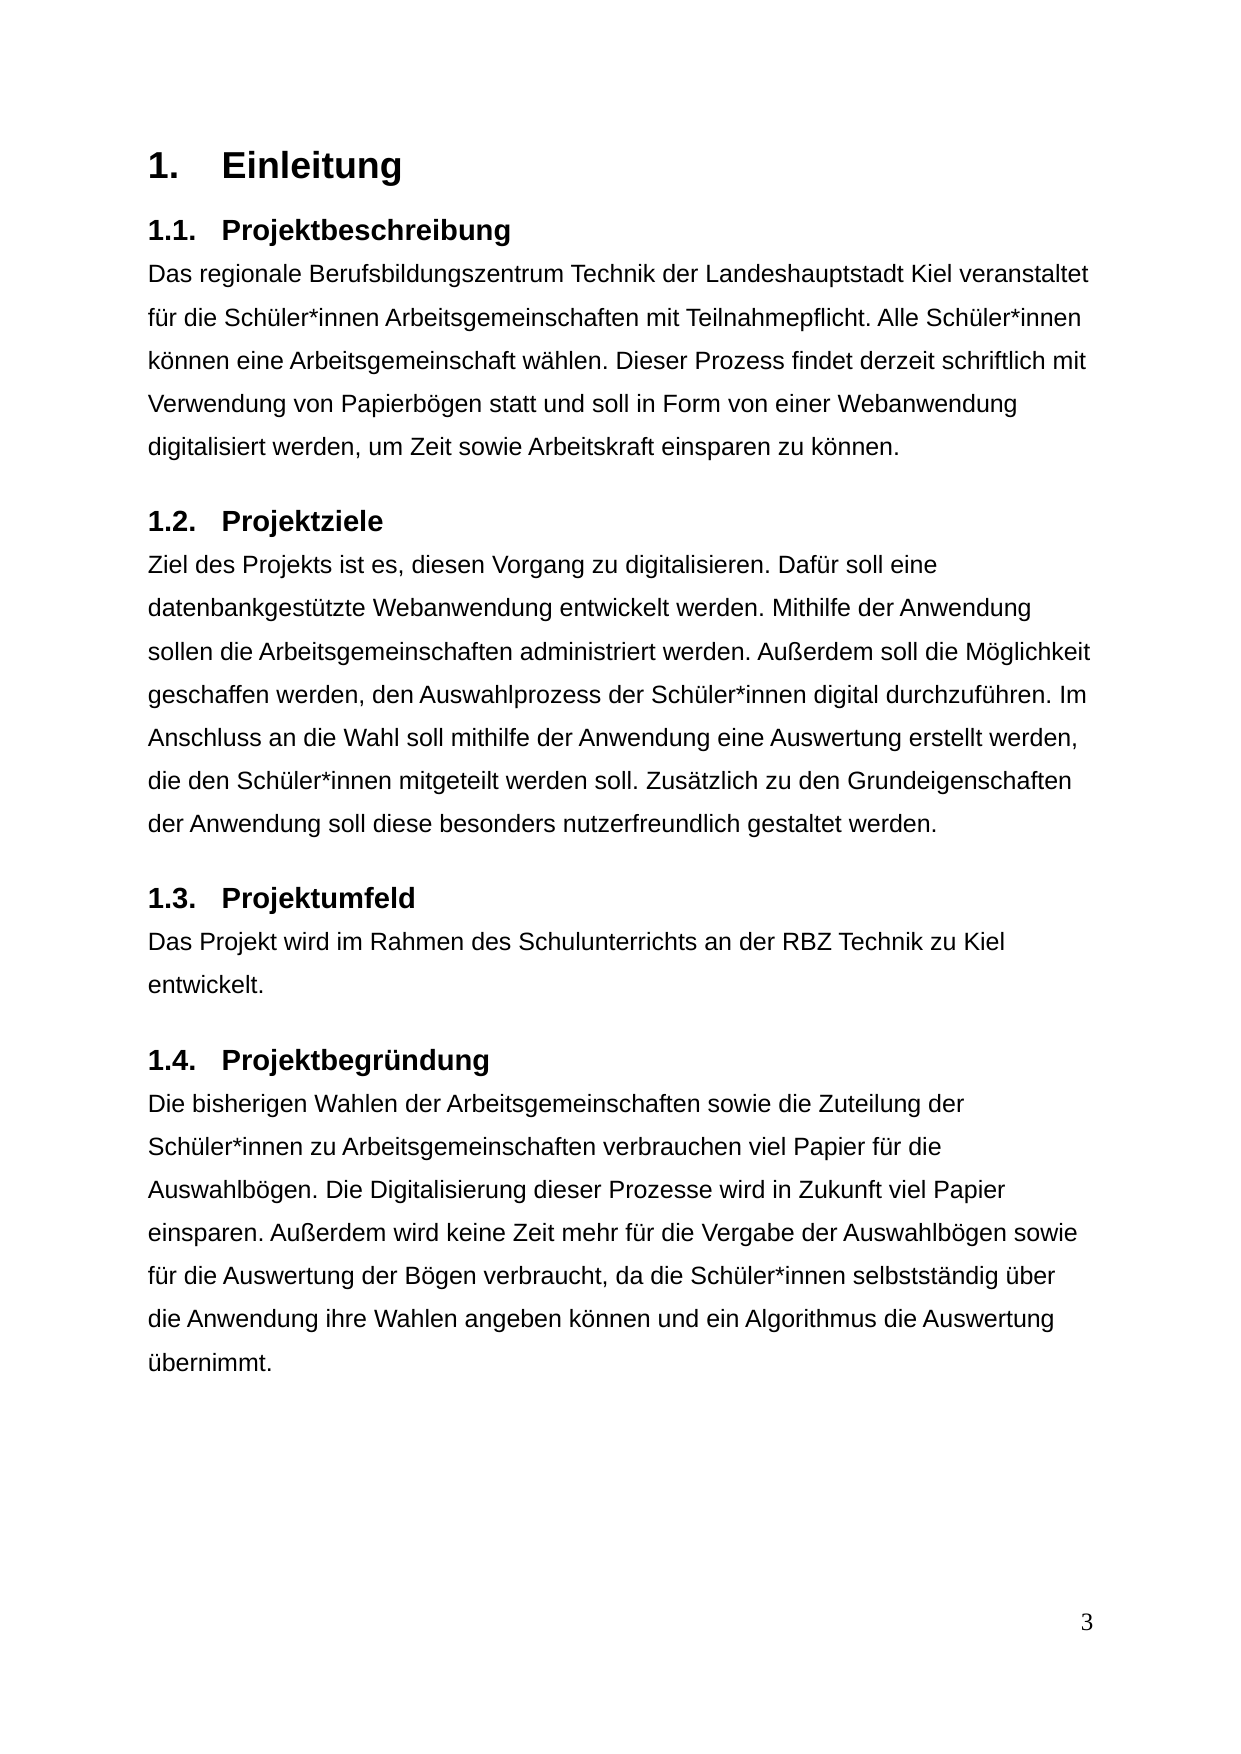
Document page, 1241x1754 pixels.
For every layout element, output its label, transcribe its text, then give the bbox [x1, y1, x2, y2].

subtitle Einleitung [148, 143, 1093, 186]
text Das regionale Berufsbildungszentrum Technik der Landeshauptstadt Kiel veranstaltet für die Schüler*innen Arbeitsgemeinschaften mit Teilnahmepflicht. Alle Schüler*innen können eine Arbeitsgemeinschaft wählen. Dieser Prozess findet derzeit schriftlich mit Verwendung von Papierbögen statt und soll in Form von einer Webanwendung digitalisiert werden, um Zeit sowie Arbeitskraft einsparen zu können. [148, 259, 1093, 461]
subtitle Projektumfeld [148, 881, 1093, 915]
subtitle Projektbeschreibung [148, 213, 1093, 247]
text Ziel des Projekts ist es, diesen Vorgang zu digitalisieren. Dafür soll eine datenbankgestützte Webanwendung entwickelt werden. Mithilfe der Anwendung sollen die Arbeitsgemeinschaften administriert werden. Außerdem soll die Möglichkeit geschaffen werden, den Auswahlprozess der Schüler*innen digital durchzuführen. Im Anschluss an die Wahl soll mithilfe der Anwendung eine Auswertung erstellt werden, die den Schüler*innen mitgeteilt werden soll. Zusätzlich zu den Grundeigenschaften der Anwendung soll diese besonders nutzerfreundlich gestaltet werden. [148, 550, 1093, 838]
text Das Projekt wird im Rahmen des Schulunterrichts an der RBZ Technik zu Kiel entwickelt. [148, 927, 1093, 999]
subtitle Projektziele [148, 504, 1093, 538]
subtitle Projektbegründung [148, 1043, 1093, 1076]
text Die bisherigen Wahlen der Arbeitsgemeinschaften sowie die Zuteilung der Schüler*innen zu Arbeitsgemeinschaften verbrauchen viel Papier für die Auswahlbögen. Die Digitalisierung dieser Prozesse wird in Zukunft viel Papier einsparen. Außerdem wird keine Zeit mehr für die Vergabe der Auswahlbögen sowie für die Auswertung der Bögen verbraucht, da die Schüler*innen selbstständig über die Anwendung ihre Wahlen angeben können und ein Algorithmus die Auswertung übernimmt. [148, 1089, 1093, 1376]
